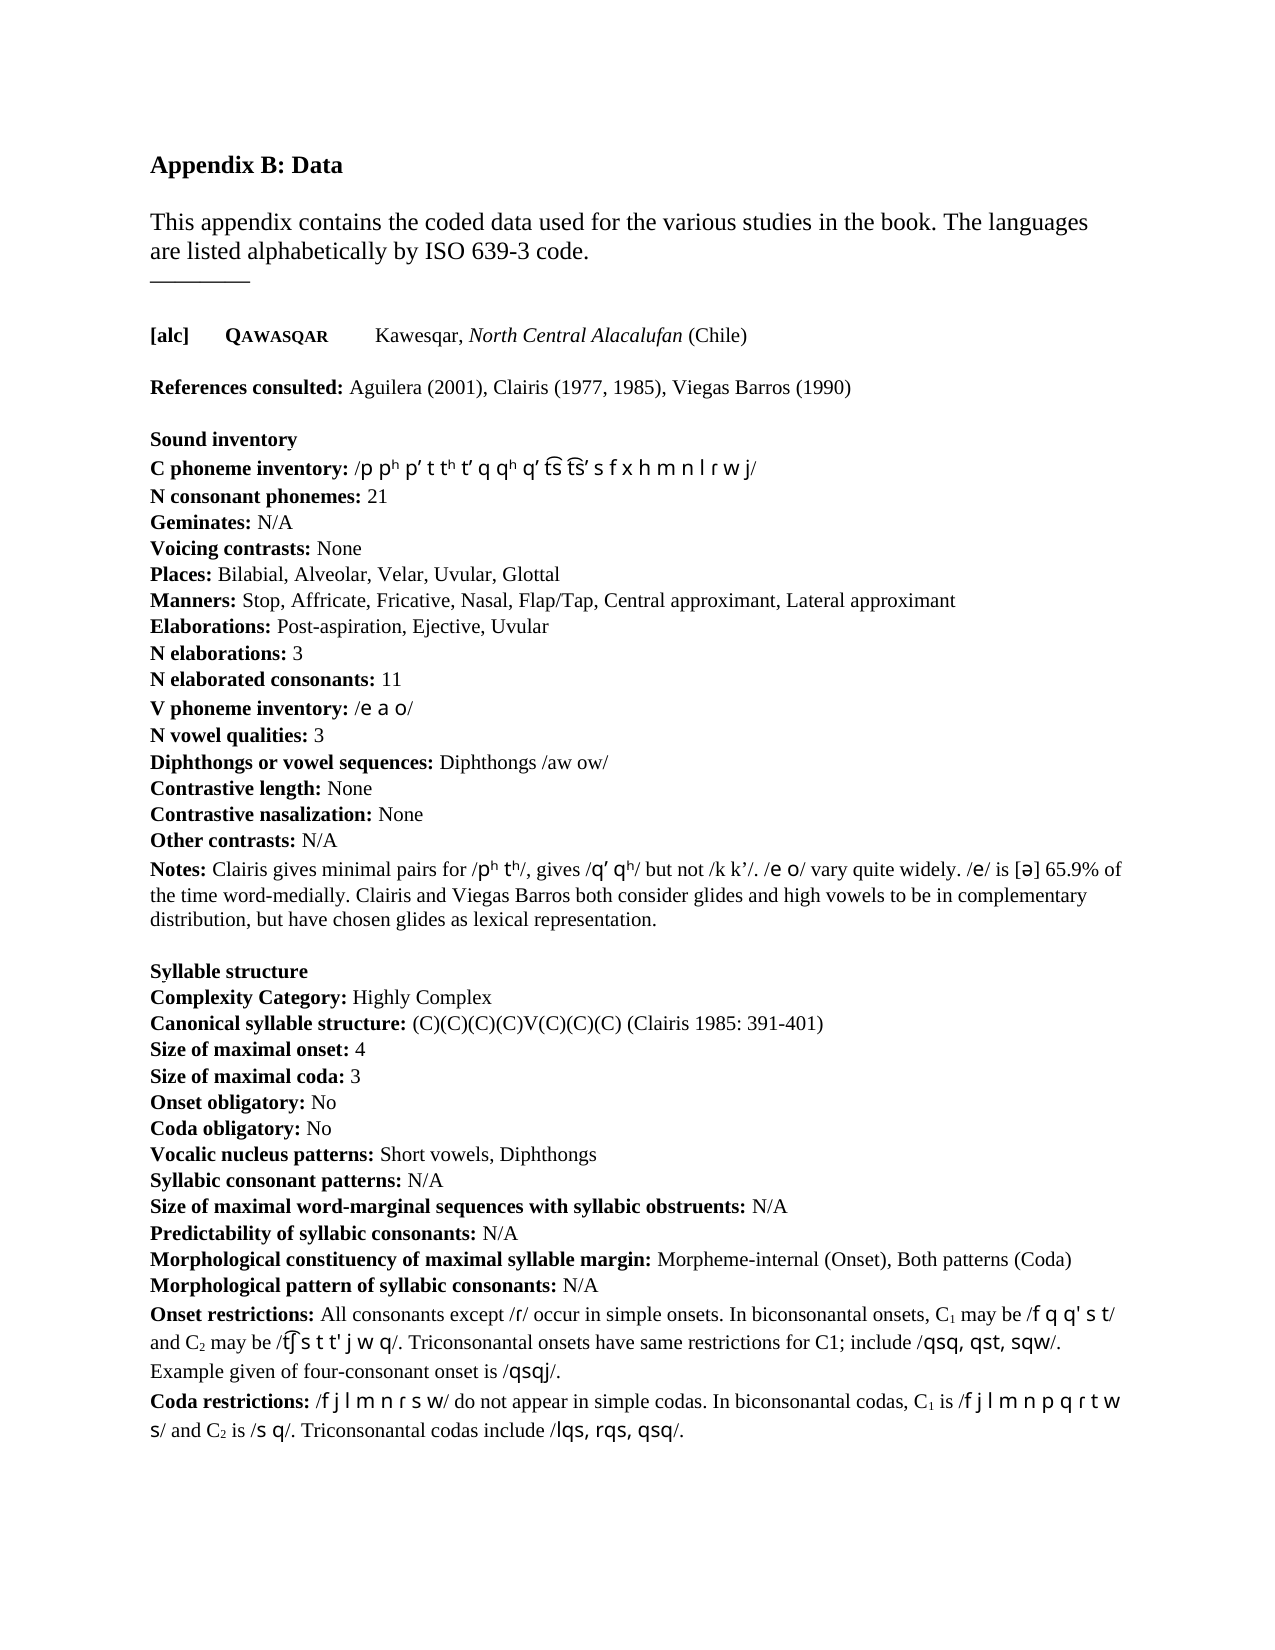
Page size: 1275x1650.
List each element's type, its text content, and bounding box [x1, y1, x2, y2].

text N vowel qualities: 3 [150, 723, 1125, 747]
text N elaborated consonants: 11 [150, 667, 1125, 691]
text Syllabic consonant patterns: N/A [150, 1168, 1125, 1192]
text Contrastive length: None [150, 776, 1125, 800]
text Voicing contrasts: None [150, 536, 1125, 560]
text Morphological constituency of maximal syllable margin: Morpheme-internal (Onset), Both patterns (Coda) [150, 1247, 1125, 1271]
text Complexity Category: Highly Complex [150, 985, 1125, 1009]
text Vocalic nucleus patterns: Short vowels, Diphthongs [150, 1142, 1125, 1166]
text References consulted: Aguilera (2001), Clairis (1977, 1985), Viegas Barros (1990) [150, 375, 1125, 399]
text Onset obligatory: No [150, 1090, 1125, 1114]
text Notes: Clairis gives minimal pairs for /pʰ tʰ/, gives /q’ qʰ/ but not /k k’/. /e o/ vary quite widely. /e/ is [ə] 65.9% of the time word-medially. Clairis and Viegas Barros both consider glides and high vowels to be in complementary distribution, but have chosen glides as lexical representation. [150, 854, 1125, 931]
text N consonant phonemes: 21 [150, 484, 1125, 508]
text Predictability of syllabic consonants: N/A [150, 1220, 1125, 1244]
text Syllable structure [150, 959, 1125, 983]
text Other contrasts: N/A [150, 828, 1125, 852]
subtitle Appendix B: Data [150, 150, 1125, 179]
text Coda obligatory: No [150, 1116, 1125, 1140]
text N elaborations: 3 [150, 641, 1125, 665]
text Geminates: N/A [150, 510, 1125, 534]
text Size of maximal coda: 3 [150, 1063, 1125, 1088]
text Onset restrictions: All consonants except /ɾ/ occur in simple onsets. In biconsonantal onsets, C1 may be /f q q' s t/ and C2 may be /t͡ʃ s t t' j w q/. Triconsonantal onsets have same restrictions for C1; include /qsq, qst, sqw/. Example given of four-consonant onset is /qsqj/. [150, 1299, 1125, 1384]
text [alc] Qawasqar Kawesqar, North Central Alacalufan (Chile) [150, 322, 1125, 347]
text Manners: Stop, Affricate, Fricative, Nasal, Flap/Tap, Central approximant, Lateral approximant [150, 588, 1125, 612]
text C phoneme inventory: /p pʰ p’ t tʰ t’ q qʰ q’ t͡s t͡s’ s f x h m n l ɾ w j/ [150, 453, 1125, 482]
text Places: Bilabial, Alveolar, Velar, Uvular, Glottal [150, 562, 1125, 586]
text V phoneme inventory: /e a o/ [150, 693, 1125, 721]
text Elaborations: Post-aspiration, Ejective, Uvular [150, 614, 1125, 638]
text Sound inventory [150, 427, 1125, 451]
text Morphological pattern of syllabic consonants: N/A [150, 1273, 1125, 1297]
text Canonical syllable structure: (C)(C)(C)(C)V(C)(C)(C) (Clairis 1985: 391-401) [150, 1011, 1125, 1035]
text Size of maximal word-marginal sequences with syllabic obstruents: N/A [150, 1194, 1125, 1218]
text Contrastive nasalization: None [150, 802, 1125, 826]
text Coda restrictions: /f j l m n ɾ s w/ do not appear in simple codas. In biconsonantal codas, C1 is /f j l m n p q ɾ t w s/ and C2 is /s q/. Triconsonantal codas include /lqs, rqs, qsq/. [150, 1386, 1125, 1443]
text Diphthongs or vowel sequences: Diphthongs /aw ow/ [150, 749, 1125, 774]
text This appendix contains the coded data used for the various studies in the book. The languages are listed alphabetically by ISO 639-3 code. [150, 207, 1125, 265]
text ———— [150, 265, 1125, 294]
text Size of maximal onset: 4 [150, 1037, 1125, 1061]
